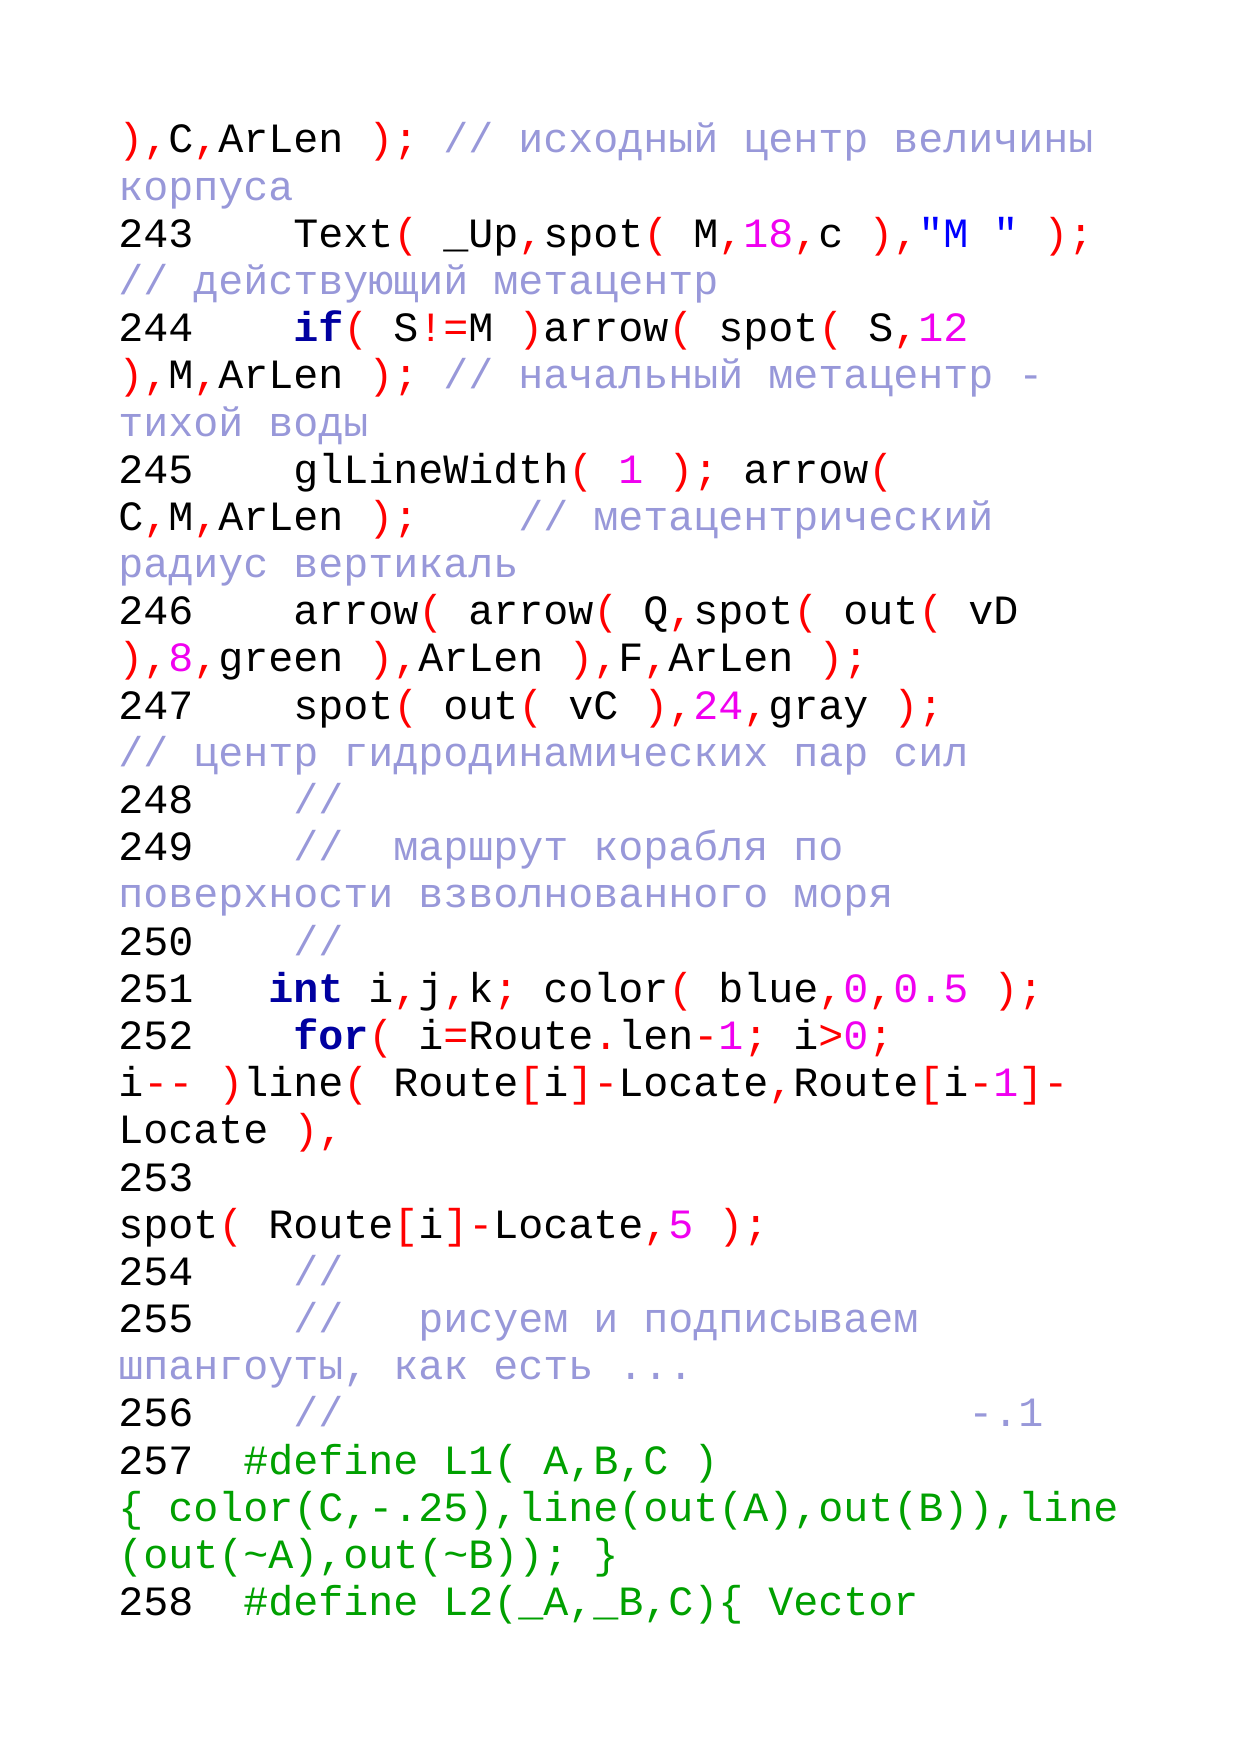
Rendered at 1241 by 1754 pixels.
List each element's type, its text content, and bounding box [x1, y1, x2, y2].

subtitle 244 if( S!=M )arrow( spot( S,12 ),M,ArLen ); // начальный метацентр - тихой воды [118, 307, 1122, 448]
subtitle 252 for( i=Route.len-1; i>0; i-- )line( Route[i]-Locate,Route[i-1]-Locate ), [118, 1015, 1122, 1156]
subtitle 242 if( C!=P )arrow( spot( P,12 ),C,ArLen ); // исходный центр величины корпуса [118, 118, 1122, 212]
subtitle 247 spot( out( vC ),24,gray ); // центр гидродинамических пар сил [118, 684, 1122, 779]
subtitle 255 // рисуем и подписываем шпангоуты, как есть ... [118, 1298, 1122, 1392]
subtitle 253 spot( Route[i]-Locate,5 ); [118, 1156, 1122, 1251]
subtitle 246 arrow( arrow( Q,spot( out( vD ),8,green ),ArLen ),F,ArLen ); [118, 590, 293, 684]
subtitle 257 #define L1( A,B,C ){ color(C,-.25),line(out(A),out(B)),line(out(~A),out(~B)); } [118, 1439, 1122, 1581]
subtitle 251 int i,j,k; color( blue,0,0.5 ); [118, 967, 1122, 1015]
subtitle 256 // -.1 [118, 1392, 1122, 1439]
subtitle 250 // [118, 920, 1122, 967]
subtitle 254 // [118, 1251, 1122, 1298]
subtitle 248 // [118, 779, 1122, 826]
subtitle 249 // маршрут корабля по поверхности взволнованного моря [118, 826, 1122, 920]
subtitle 245 glLineWidth( 1 ); arrow( C,M,ArLen ); // метацентрический радиус вертикаль [118, 448, 1122, 590]
subtitle 246 arrow( arrow( Q,spot( out( vD ),8,green ),ArLen ),F,ArLen ); [368, 590, 468, 684]
subtitle 246 arrow( arrow( Q,spot( out( vD ),8,green ),ArLen ),F,ArLen ); [793, 590, 1122, 684]
subtitle 246 arrow( arrow( Q,spot( out( vD ),8,green ),ArLen ),F,ArLen ); [568, 590, 693, 684]
subtitle 243 Text( _Up,spot( M,18,c ),"M " ); // действующий метацентр [118, 212, 1122, 307]
subtitle 258 #define L2(_A,_B,C){ Vector [118, 1581, 1122, 1628]
